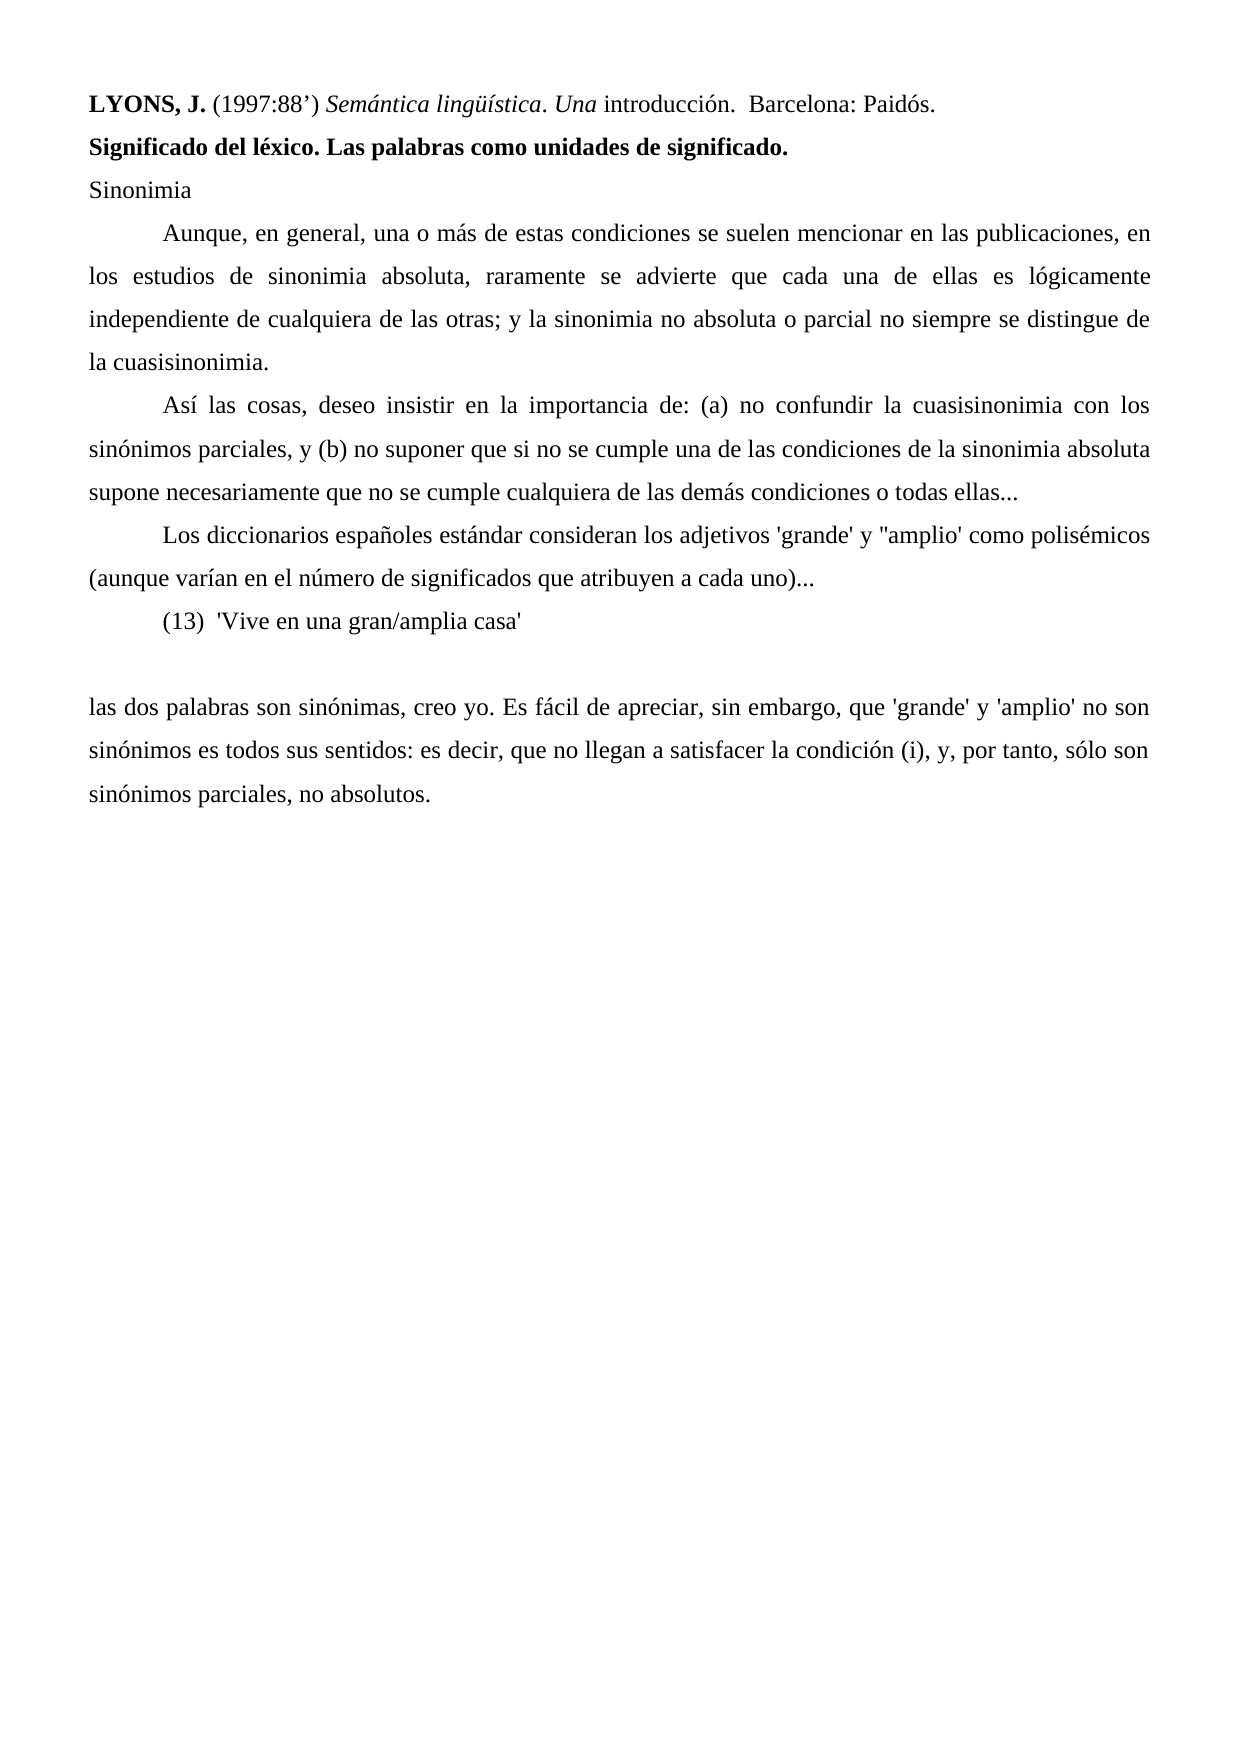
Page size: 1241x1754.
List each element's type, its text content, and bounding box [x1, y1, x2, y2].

text LYONS, J. (1997:88’) Semántica lingüística. Una introducción. Barcelona: Paidós. [89, 89, 1152, 117]
text (13) 'Vive en una gran/amplia casa' [89, 606, 1152, 635]
text Aunque, en general, una o más de estas condiciones se suelen mencionar en las publicaciones, en los estudios de sinonimia absoluta, raramente se advierte que cada una de ellas es lógicamente independiente de cualquiera de las otras; y la sinonimia no absoluta o parcial no siempre se distingue de la cuasisinonimia. [89, 218, 1152, 376]
text Sinonimia [89, 175, 1152, 204]
text Los diccionarios españoles estándar consideran los adjetivos 'grande' y ''amplio' como polisémicos (aunque varían en el número de significados que atribuyen a cada uno)... [89, 520, 1152, 592]
text Así las cosas, deseo insistir en la importancia de: (a) no confundir la cuasisinonimia con los sinónimos parciales, y (b) no suponer que si no se cumple una de las condiciones de la sinonimia absoluta supone necesariamente que no se cumple cualquiera de las demás condiciones o todas ellas... [89, 391, 1152, 506]
text Significado del léxico. Las palabras como unidades de significado. [89, 132, 1152, 161]
text las dos palabras son sinónimas, creo yo. Es fácil de apreciar, sin embargo, que 'grande' y 'amplio' no son sinónimos es todos sus sentidos: es decir, que no llegan a satisfacer la condición (i), y, por tanto, sólo son sinónimos parciales, no absolutos. [89, 692, 1152, 807]
